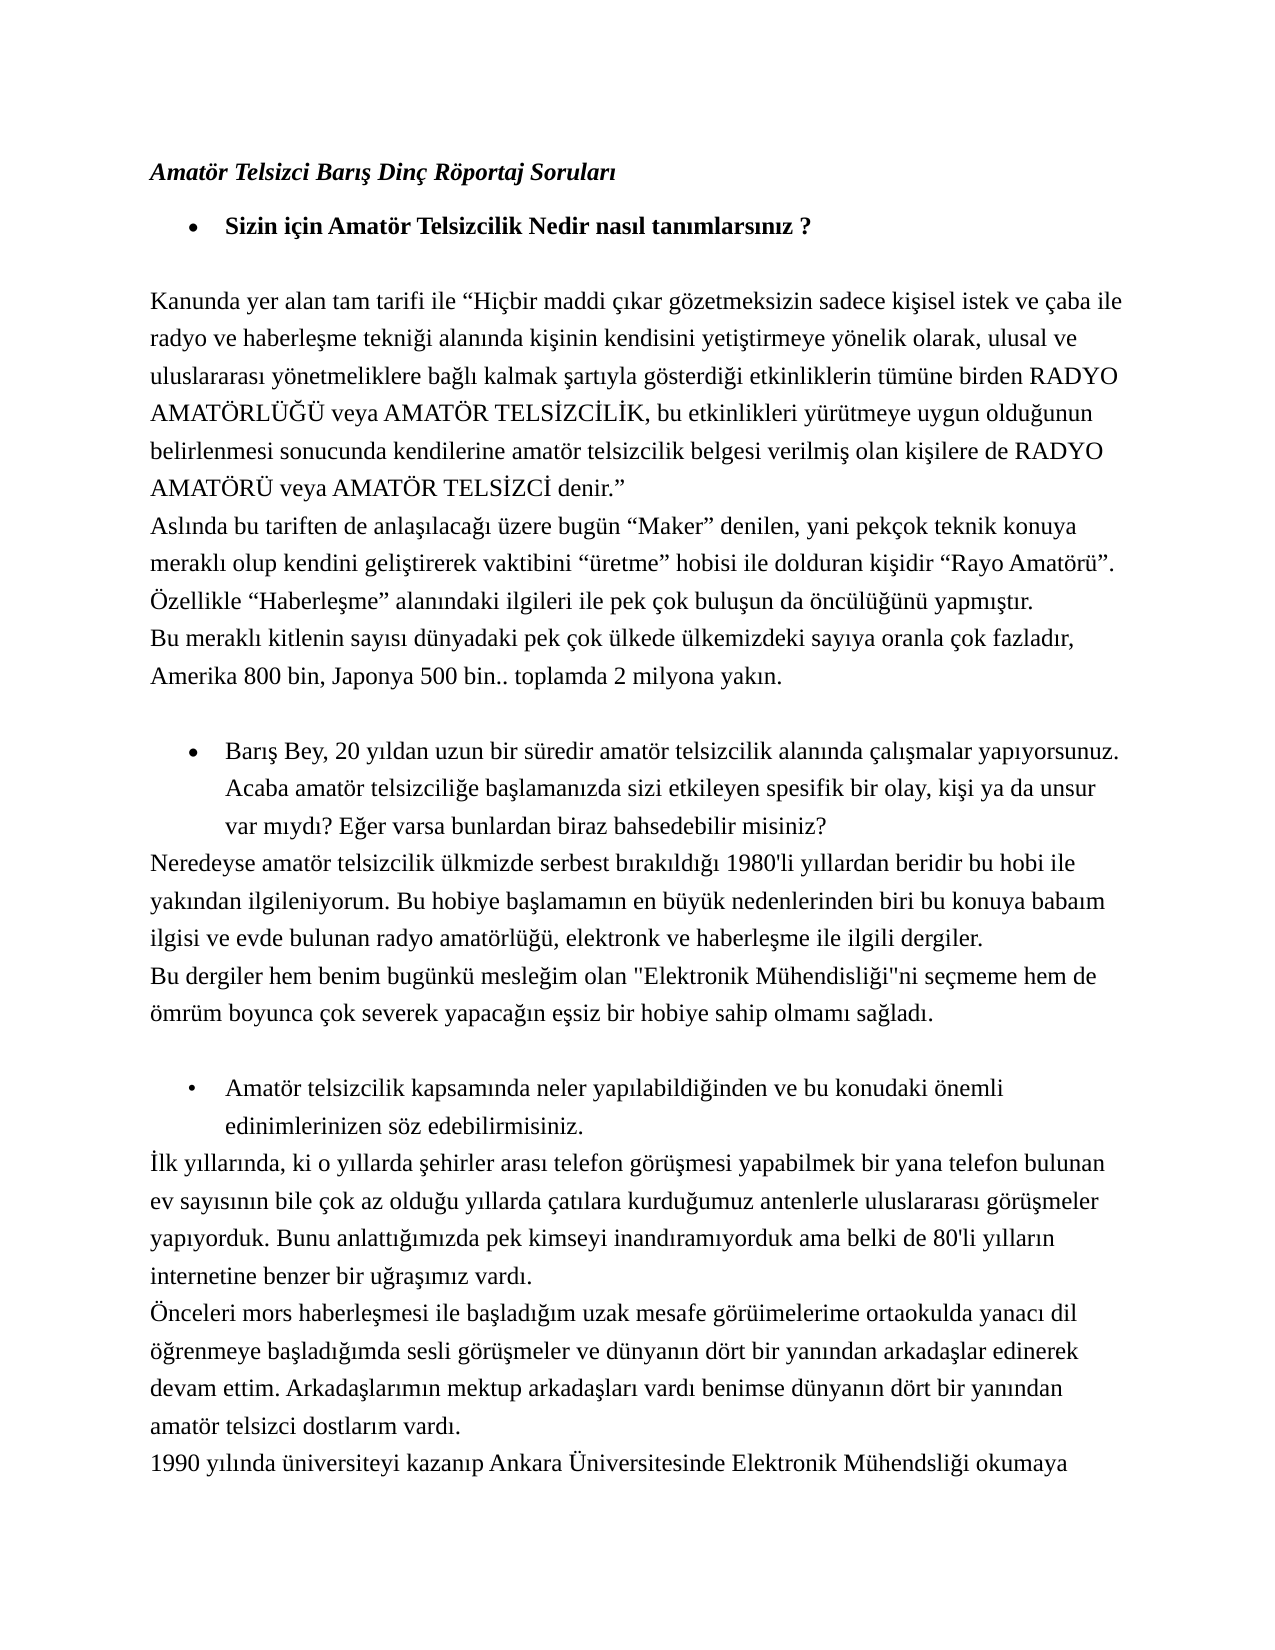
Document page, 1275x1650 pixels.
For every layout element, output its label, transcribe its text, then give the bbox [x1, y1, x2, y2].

list Sizin için Amatör Telsizcilik Nedir nasıl tanımlarsınız ? [187, 204, 1125, 242]
text Neredeyse amatör telsizcilik ülkmizde serbest bırakıldığı 1980'li yıllardan beridir bu hobi ile yakından ilgileniyorum. Bu hobiye başlamamın en büyük nedenlerinden biri bu konuya babaım ilgisi ve evde bulunan radyo amatörlüğü, elektronk ve haberleşme ile ilgili dergiler. [150, 842, 1125, 954]
text 1990 yılında üniversiteyi kazanıp Ankara Üniversitesinde Elektronik Mühendsliği okumaya [150, 1442, 1125, 1479]
text Önceleri mors haberleşmesi ile başladığım uzak mesafe görüimelerime ortaokulda yanacı dil öğrenmeye başladığımda sesli görüşmeler ve dünyanın dört bir yanından arkadaşlar edinerek devam ettim. Arkadaşlarımın mektup arkadaşları vardı benimse dünyanın dört bir yanından amatör telsizci dostlarım vardı. [150, 1292, 1125, 1442]
list Amatör telsizcilik kapsamında neler yapılabildiğinden ve bu konudaki önemli edinimlerinizen söz edebilirmisiniz. [187, 1067, 1125, 1142]
list Barış Bey, 20 yıldan uzun bir süredir amatör telsizcilik alanında çalışmalar yapıyorsunuz. Acaba amatör telsizciliğe başlamanızda sizi etkileyen spesifik bir olay, kişi ya da unsur var mıydı? Eğer varsa bunlardan biraz bahsedebilir misiniz? [187, 729, 1125, 842]
text İlk yıllarında, ki o yıllarda şehirler arası telefon görüşmesi yapabilmek bir yana telefon bulunan ev sayısının bile çok az olduğu yıllarda çatılara kurduğumuz antenlerle uluslararası görüşmeler yapıyorduk. Bunu anlattığımızda pek kimseyi inandıramıyorduk ama belki de 80'li yılların internetine benzer bir uğraşımız vardı. [150, 1142, 1125, 1292]
text Bu dergiler hem benim bugünkü mesleğim olan "Elektronik Mühendisliği"ni seçmeme hem de ömrüm boyunca çok severek yapacağın eşsiz bir hobiye sahip olmamı sağladı. [150, 954, 1125, 1029]
text Amatör Telsizci Barış Dinç Röportaj Soruları [150, 150, 1125, 187]
text Kanunda yer alan tam tarifi ile “Hiçbir maddi çıkar gözetmeksizin sadece kişisel istek ve çaba ile radyo ve haberleşme tekniği alanında kişinin kendisini yetiştirmeye yönelik olarak, ulusal ve uluslararası yönetmeliklere bağlı kalmak şartıyla gösterdiği etkinliklerin tümüne birden RADYO AMATÖRLÜĞÜ veya AMATÖR TELSİZCİLİK, bu etkinlikleri yürütmeye uygun olduğunun belirlenmesi sonucunda kendilerine amatör telsizcilik belgesi verilmiş olan kişilere de RADYO AMATÖRÜ veya AMATÖR TELSİZCİ denir.” Aslında bu tariften de anlaşılacağı üzere bugün “Maker” denilen, yani pekçok teknik konuya meraklı olup kendini geliştirerek vaktibini “üretme” hobisi ile dolduran kişidir “Rayo Amatörü”. [150, 279, 1125, 579]
text Özellikle “Haberleşme” alanındaki ilgileri ile pek çok buluşun da öncülüğünü yapmıştır. [150, 579, 1125, 617]
text Bu meraklı kitlenin sayısı dünyadaki pek çok ülkede ülkemizdeki sayıya oranla çok fazladır, Amerika 800 bin, Japonya 500 bin.. toplamda 2 milyona yakın. [150, 617, 1125, 692]
